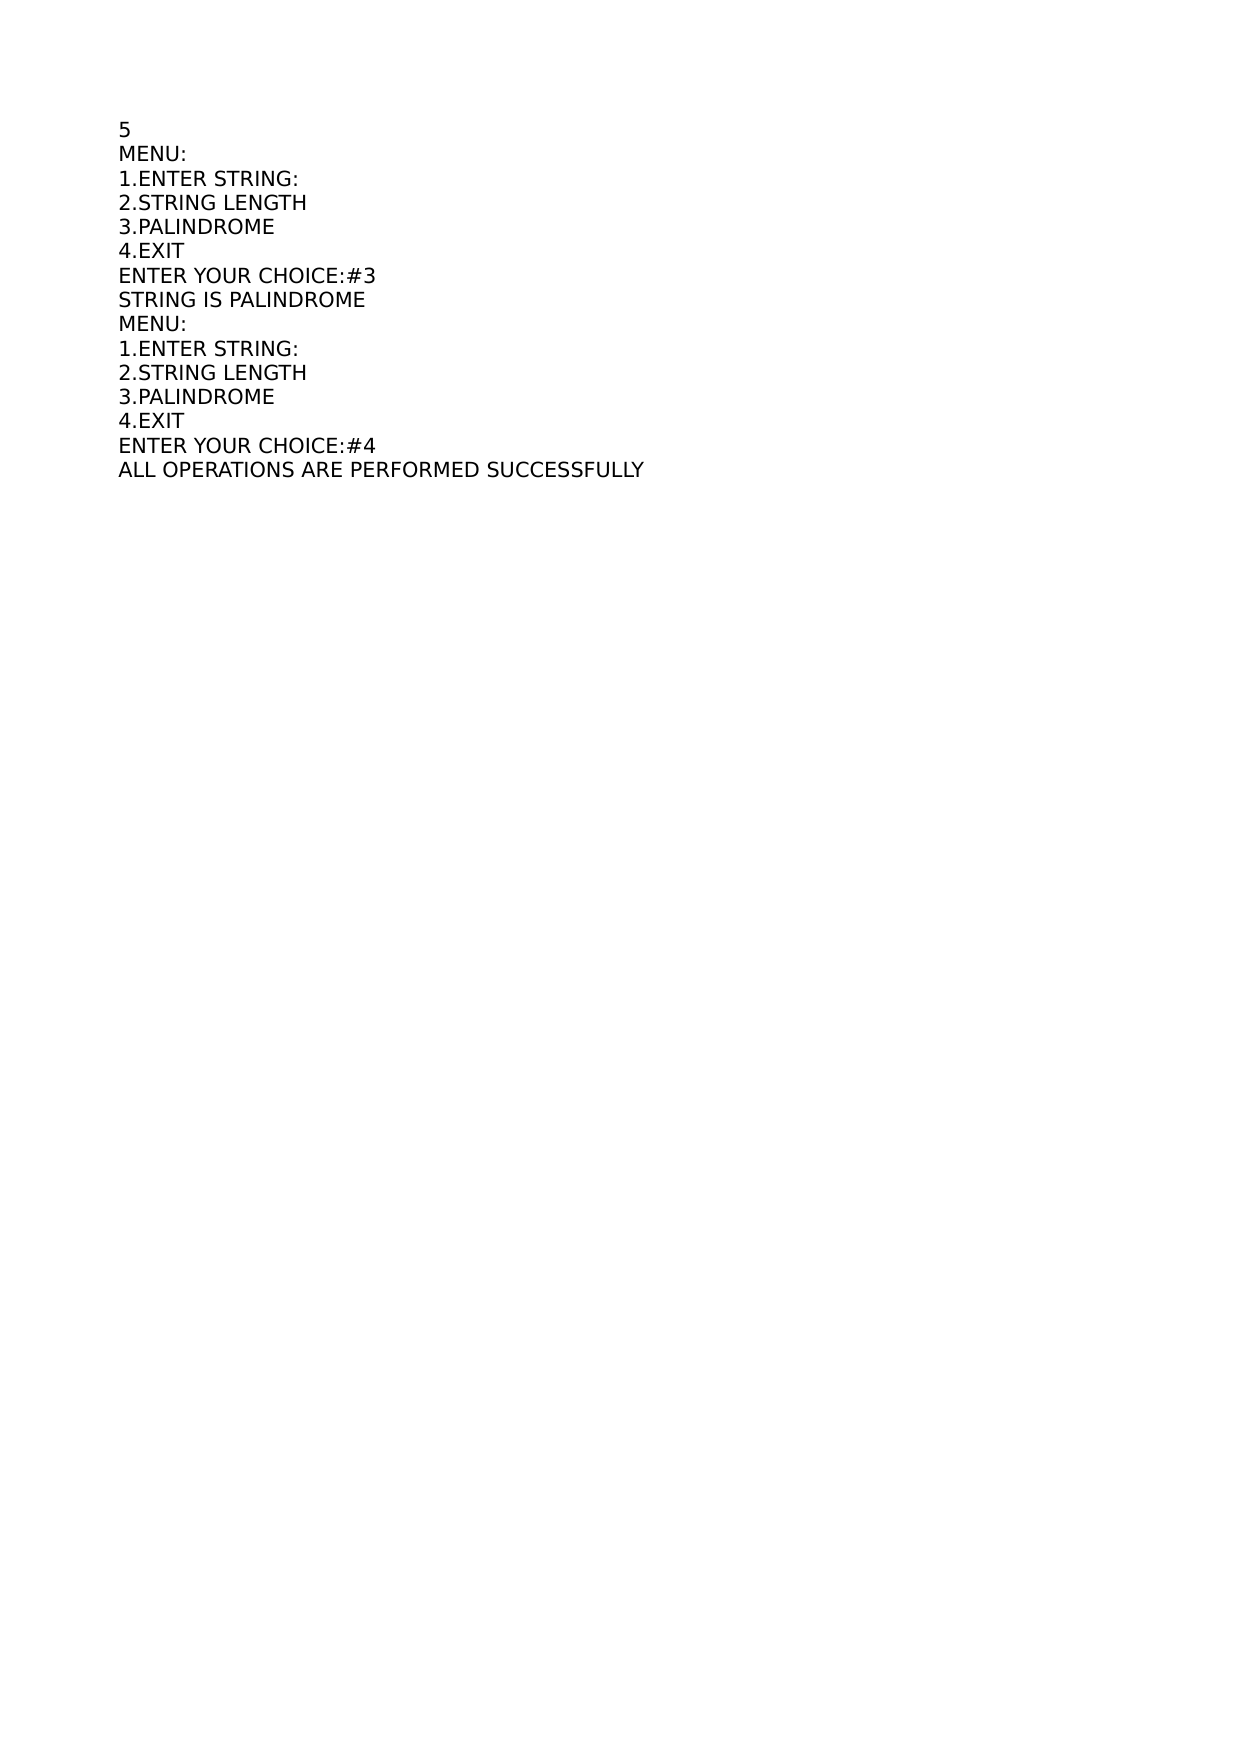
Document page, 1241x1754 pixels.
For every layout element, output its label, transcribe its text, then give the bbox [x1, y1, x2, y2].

text 5 [118, 118, 1122, 142]
text 2.STRING LENGTH [118, 361, 1122, 385]
text 3.PALINDROME [118, 215, 1122, 239]
text ENTER YOUR CHOICE:#3 [118, 264, 1122, 288]
text 2.STRING LENGTH [118, 191, 1122, 215]
text 1.ENTER STRING: [118, 337, 1122, 361]
text 4.EXIT [118, 239, 1122, 264]
text ENTER YOUR CHOICE:#4 [118, 434, 1122, 458]
text 1.ENTER STRING: [118, 167, 1122, 191]
text 3.PALINDROME [118, 385, 1122, 409]
text 4.EXIT [118, 409, 1122, 434]
text MENU: [118, 142, 1122, 167]
text STRING IS PALINDROME [118, 288, 1122, 312]
text MENU: [118, 312, 1122, 337]
text ALL OPERATIONS ARE PERFORMED SUCCESSFULLY [118, 458, 1122, 482]
